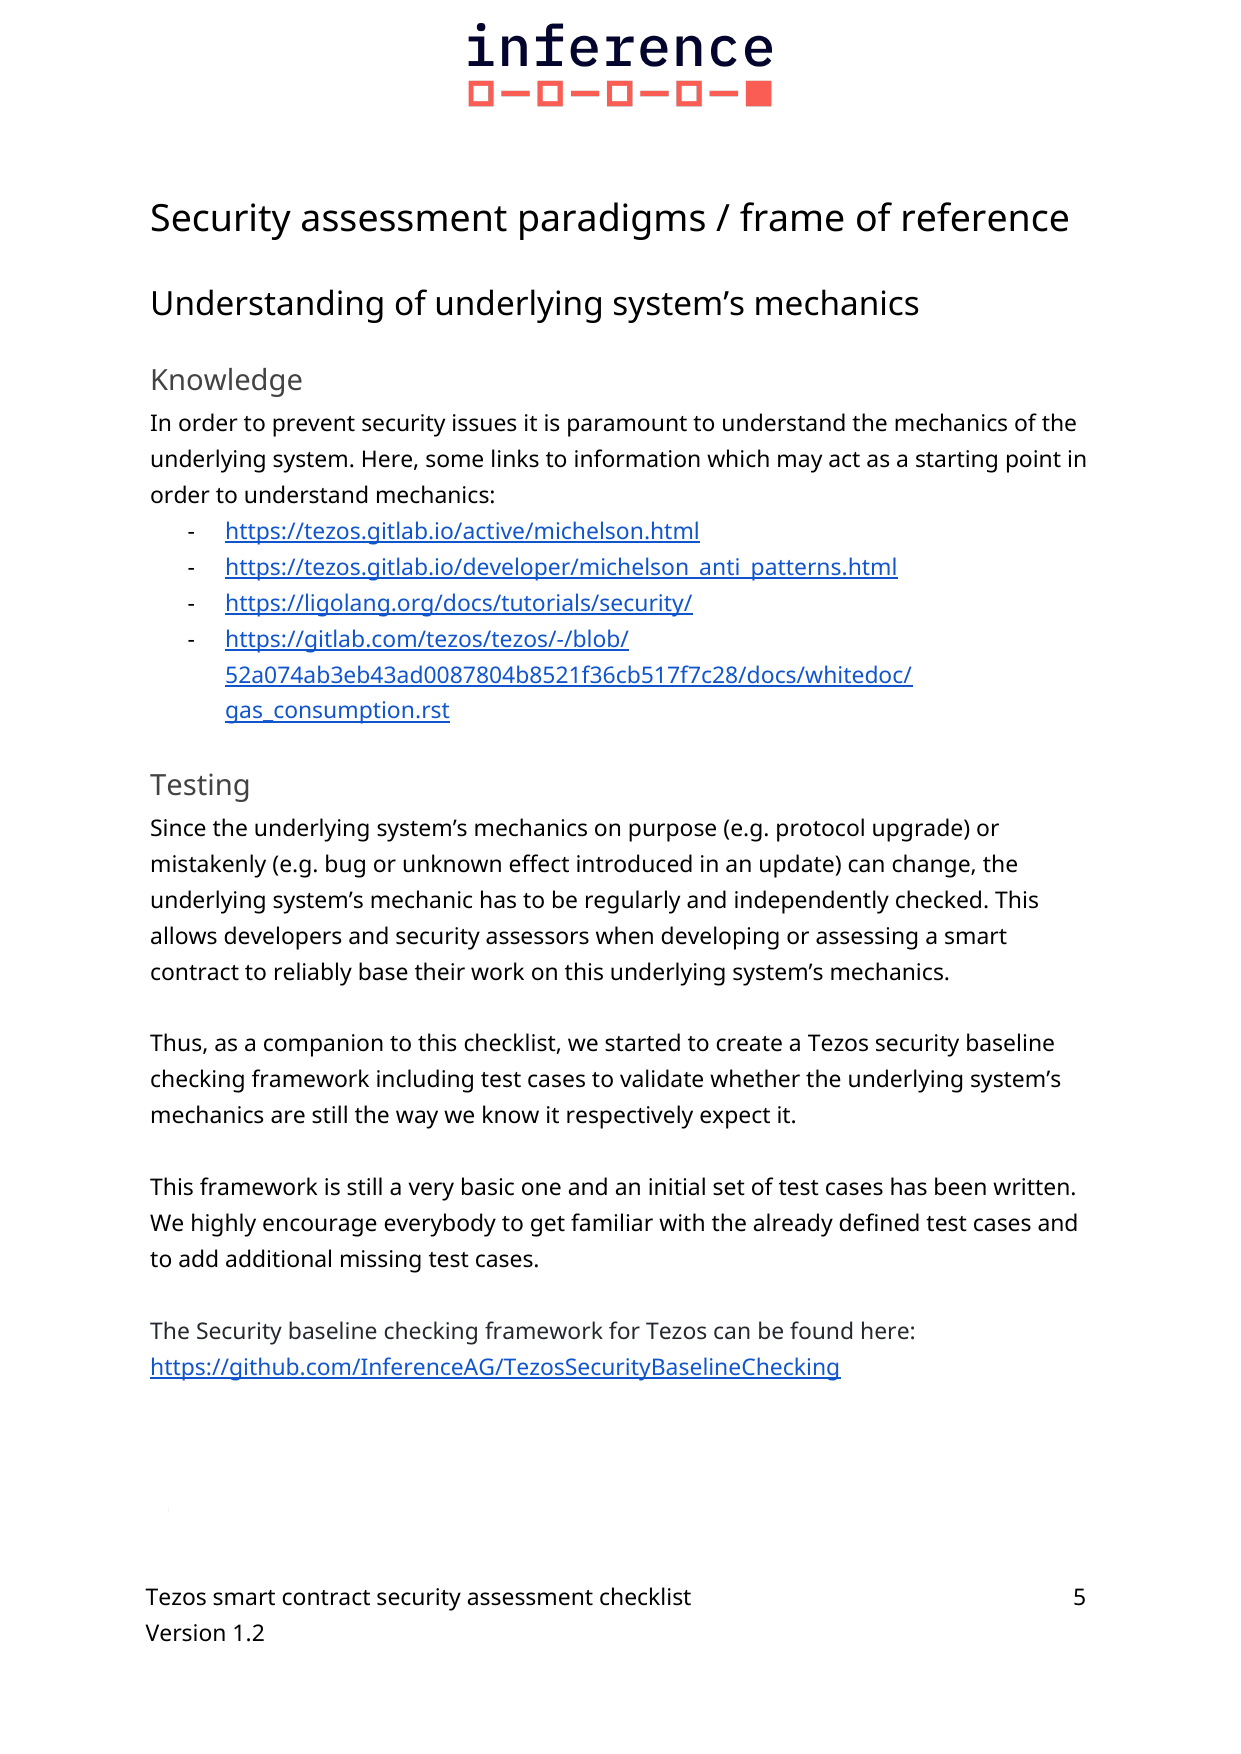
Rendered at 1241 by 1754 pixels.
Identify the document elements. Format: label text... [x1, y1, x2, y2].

text This framework is still a very basic one and an initial set of test cases has been written. We highly encourage everybody to get familiar with the already defined test cases and to add additional missing test cases. [150, 1171, 1090, 1274]
subtitle Security assessment paradigms / frame of reference [150, 192, 1090, 243]
text In order to prevent security issues it is paramount to understand the mechanics of the underlying system. Here, some links to information which may act as a starting point in order to understand mechanics: [150, 407, 1090, 510]
text The Security baseline checking framework for Tezos can be found here: https://github.com/InferenceAG/TezosSecurityBaselineChecking [150, 1315, 1090, 1382]
list https://tezos.gitlab.io/active/michelson.html [187, 515, 1090, 546]
subtitle Testing [150, 764, 1090, 803]
subtitle Knowledge [150, 359, 1090, 399]
picture [468, 23, 772, 108]
text Thus, as a companion to this checklist, we started to create a Tezos security baseline checking framework including test cases to validate whether the underlying system’s mechanics are still the way we know it respectively expect it. [150, 1027, 1090, 1131]
list https://ligolang.org/docs/tutorials/security/ [187, 587, 1090, 618]
subtitle Understanding of underlying system’s mechanics [150, 280, 1090, 326]
list https://tezos.gitlab.io/developer/michelson_anti_patterns.html [187, 551, 1090, 582]
text Since the underlying system’s mechanics on purpose (e.g. protocol upgrade) or mistakenly (e.g. bug or unknown effect introduced in an update) can change, the underlying system’s mechanic has to be regularly and independently checked. This allows developers and security assessors when developing or assessing a smart contract to reliably base their work on this underlying system’s mechanics. [150, 812, 1090, 987]
list https://gitlab.com/tezos/tezos/-/blob/52a074ab3eb43ad0087804b8521f36cb517f7c28/docs/whitedoc/gas_consumption.rst [187, 623, 1090, 726]
